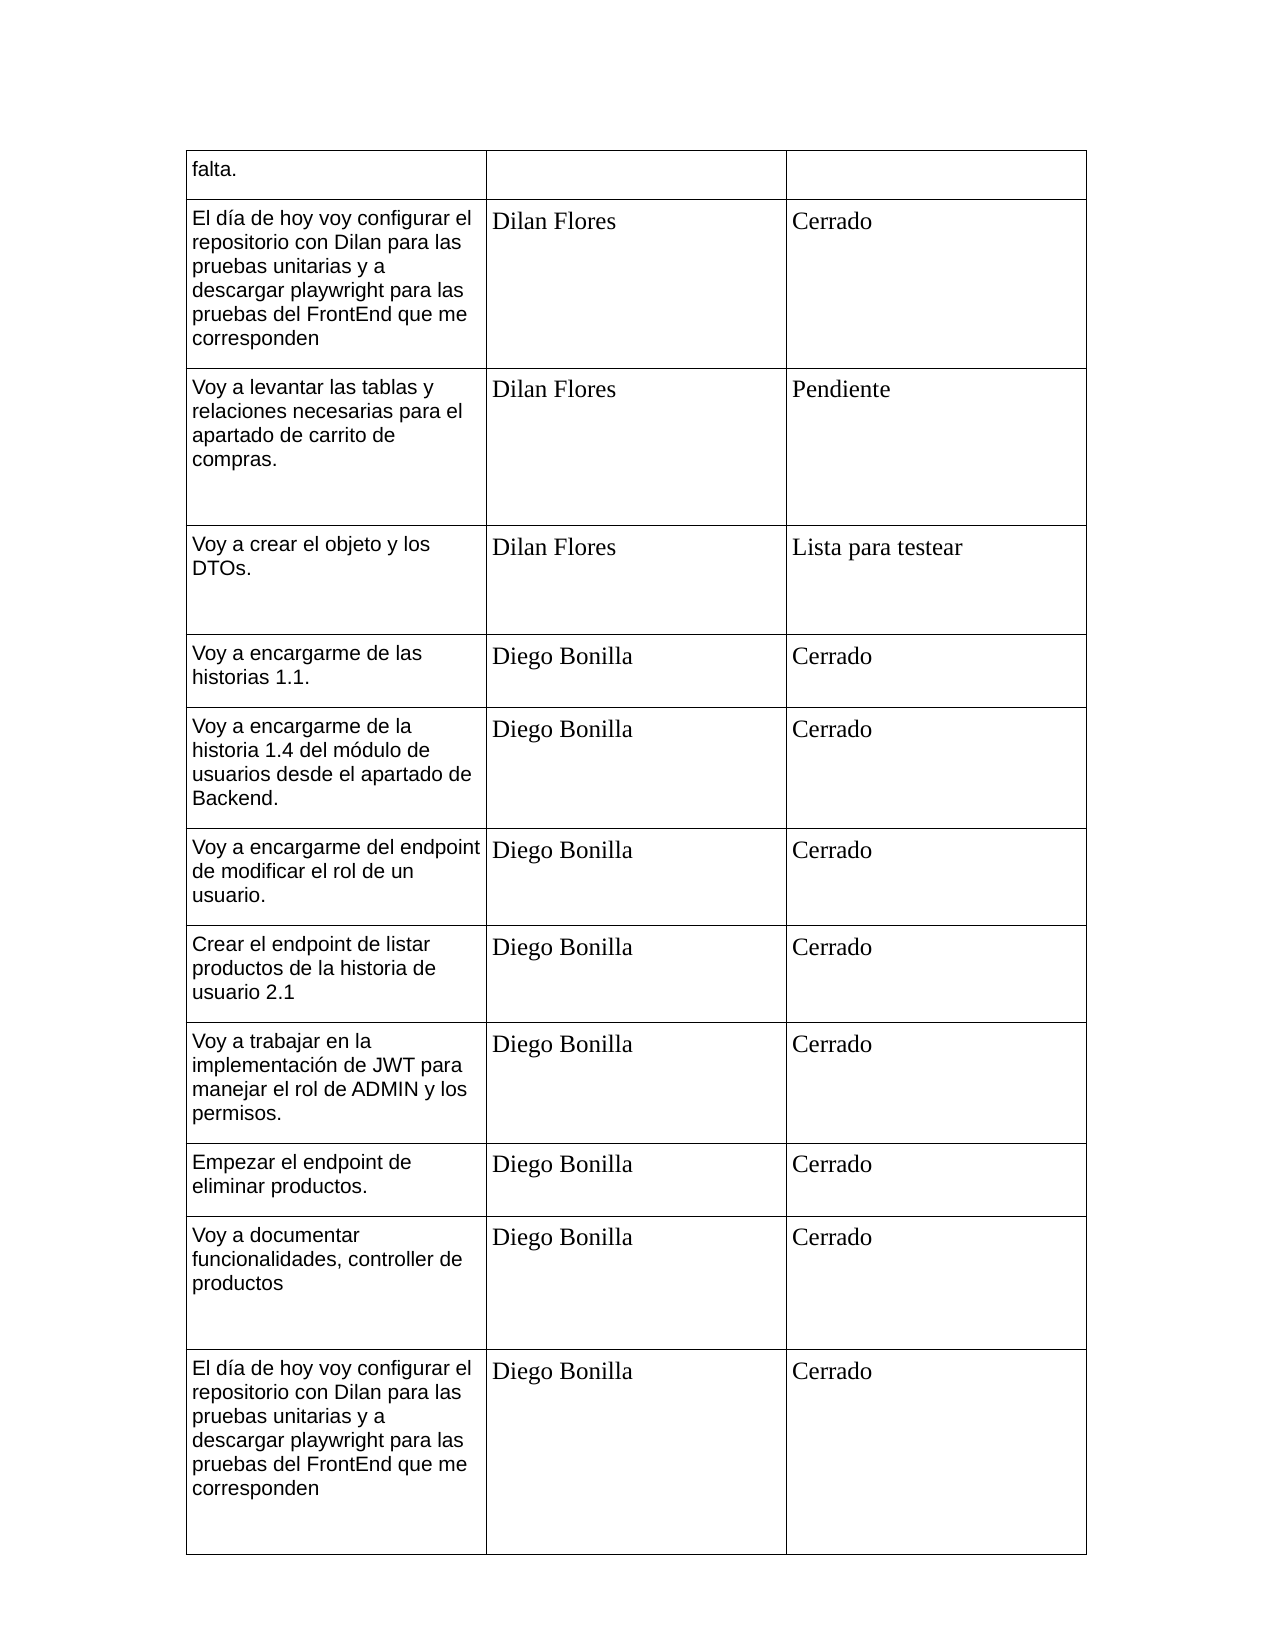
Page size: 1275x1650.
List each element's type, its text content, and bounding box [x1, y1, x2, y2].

table_cell Diego Bonilla [487, 1217, 786, 1349]
table_cell Cerrado [787, 635, 1086, 707]
table_cell Voy a levantar las tablas y relaciones necesarias para el apartado de carrito de compras. [187, 369, 486, 525]
table_cell [487, 151, 786, 199]
table_cell Cerrado [787, 926, 1086, 1022]
table_cell El día de hoy voy configurar el repositorio con Dilan para las pruebas unitarias y a descargar playwright para las pruebas del FrontEnd que me corresponden [187, 200, 486, 368]
table_cell Crear el endpoint de listar productos de la historia de usuario 2.1 [187, 926, 486, 1022]
table_cell Diego Bonilla [487, 708, 786, 828]
table_cell [787, 151, 1086, 199]
table_cell Diego Bonilla [487, 1144, 786, 1216]
table_cell Cerrado [787, 1023, 1086, 1143]
table_cell Diego Bonilla [487, 1023, 786, 1143]
table_cell Voy a encargarme de la historia 1.4 del módulo de usuarios desde el apartado de Backend. [187, 708, 486, 828]
table_cell Diego Bonilla [487, 829, 786, 925]
table_cell Voy a encargarme de las historias 1.1. [187, 635, 486, 707]
table_cell Diego Bonilla [487, 635, 786, 707]
table_cell Cerrado [787, 200, 1086, 368]
table_cell Voy a documentar funcionalidades, controller de productos [187, 1217, 486, 1349]
table_cell El día de hoy voy configurar el repositorio con Dilan para las pruebas unitarias y a descargar playwright para las pruebas del FrontEnd que me corresponden [187, 1350, 486, 1554]
table_cell Cerrado [787, 1350, 1086, 1554]
table_cell Voy a trabajar en la implementación de JWT para manejar el rol de ADMIN y los permisos. [187, 1023, 486, 1143]
table_cell Dilan Flores [487, 200, 786, 368]
table_cell Diego Bonilla [487, 1350, 786, 1554]
table_cell Pendiente [787, 369, 1086, 525]
table_cell Cerrado [787, 829, 1086, 925]
table_cell Voy a encargarme del endpoint de modificar el rol de un usuario. [187, 829, 486, 925]
table_cell Empezar el endpoint de eliminar productos. [187, 1144, 486, 1216]
table_cell Cerrado [787, 1217, 1086, 1349]
table_cell Voy a crear el objeto y los DTOs. [187, 526, 486, 634]
table_cell falta. [187, 151, 486, 199]
table_cell Diego Bonilla [487, 926, 786, 1022]
table_cell Dilan Flores [487, 526, 786, 634]
table_cell Dilan Flores [487, 369, 786, 525]
table_cell Cerrado [787, 1144, 1086, 1216]
table_cell Cerrado [787, 708, 1086, 828]
table_cell Lista para testear [787, 526, 1086, 634]
